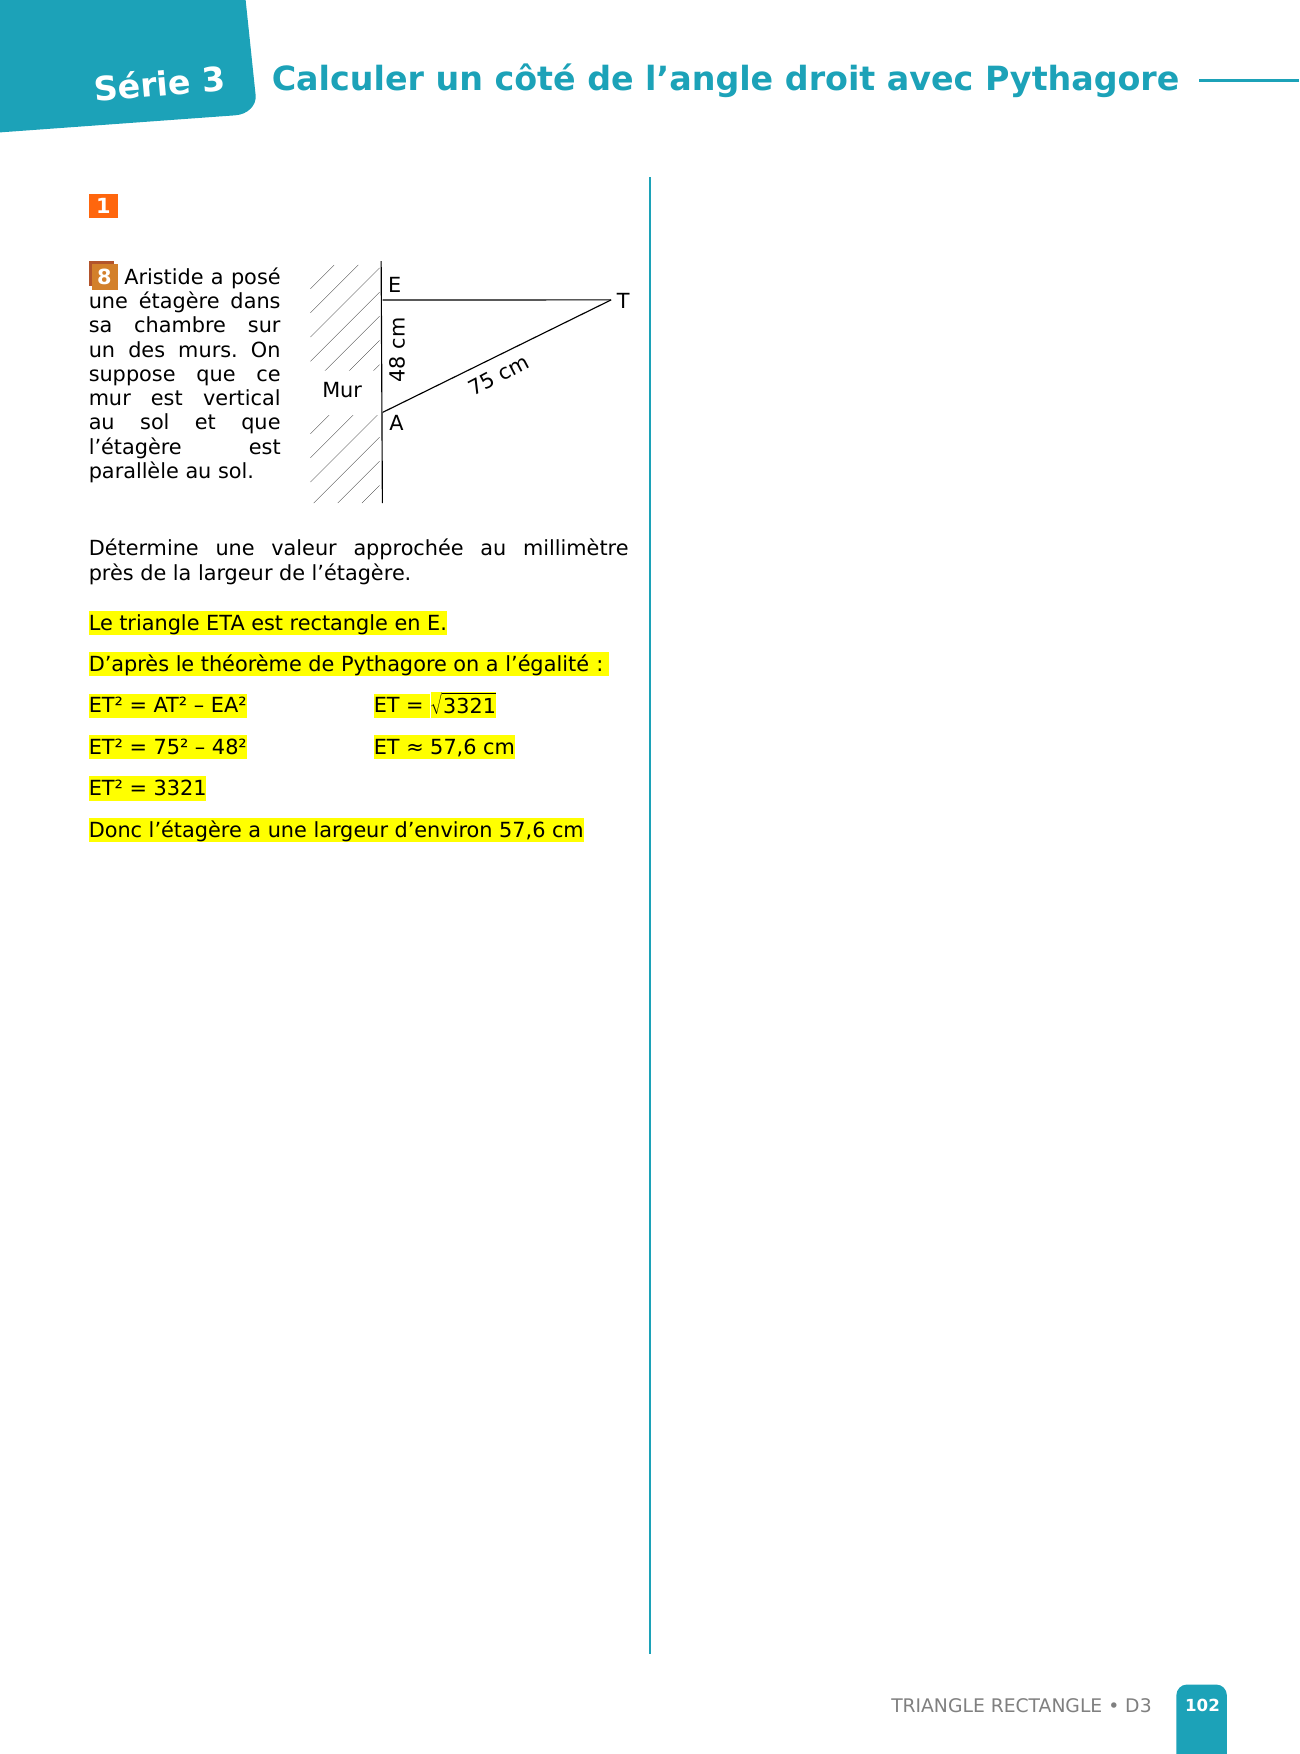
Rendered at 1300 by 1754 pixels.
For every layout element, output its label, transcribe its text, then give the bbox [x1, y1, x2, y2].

text ET² = 75² – 48² [88, 718, 344, 759]
text ET² = 3321 [88, 759, 344, 801]
text ET = [373, 676, 629, 718]
text Donc l’étagère a une largeur d’environ 57,6 cm [88, 801, 629, 842]
text ET² = AT² – EA² [88, 676, 344, 718]
subtitle Aristide a posé une étagère dans sa chambre sur un des murs. On suppose que ce mur est vertical au sol et que l’étagère est parallèle au sol. [88, 261, 281, 483]
subtitle Détermine une valeur approchée au millimètre près de la largeur de l’étagère. [88, 536, 629, 585]
text ET ≈ 57,6 cm [373, 718, 629, 759]
list Le triangle ETA est rectangle en E. D’après le théorème de Pythagore on a l’égalité : [88, 594, 629, 676]
